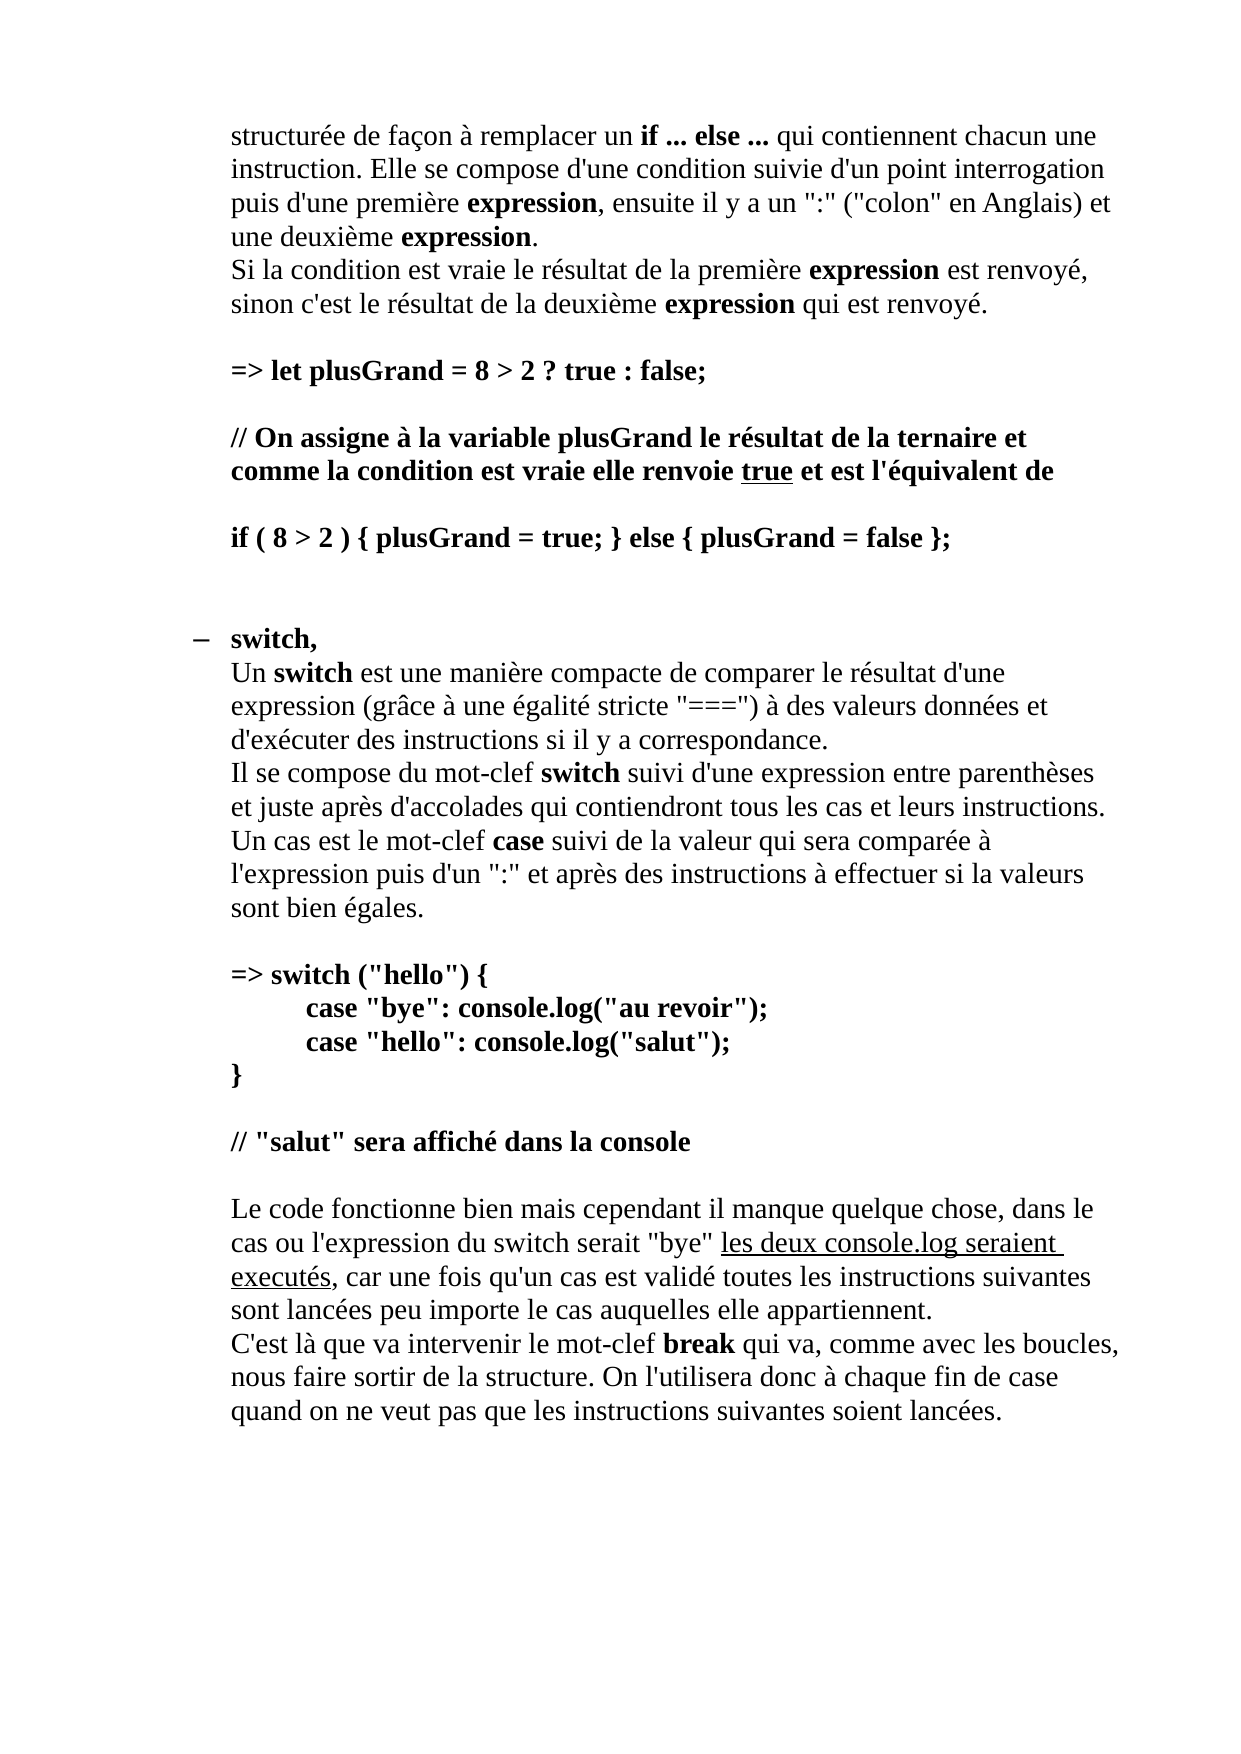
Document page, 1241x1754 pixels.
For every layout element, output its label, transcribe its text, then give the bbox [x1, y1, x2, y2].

list switch, [193, 621, 1122, 655]
list Si la condition est vraie le résultat de la première expression est renvoyé, sinon c'est le résultat de la deuxième expression qui est renvoyé. [193, 252, 1122, 319]
list Un switch est une manière compacte de comparer le résultat d'une expression (grâce à une égalité stricte "===") à des valeurs données et d'exécuter des instructions si il y a correspondance. [193, 655, 1122, 756]
list => let plusGrand = 8 > 2 ? true : false; [193, 353, 1122, 386]
list case "bye": console.log("au revoir"); [268, 990, 1122, 1024]
list // On assigne à la variable plusGrand le résultat de la ternaire et comme la condition est vraie elle renvoie true et est l'équivalent de [193, 420, 1122, 487]
list Il se compose du mot-clef switch suivi d'une expression entre parenthèses et juste après d'accolades qui contiendront tous les cas et leurs instructions. [193, 756, 1122, 823]
list // "salut" sera affiché dans la console [193, 1124, 1122, 1158]
list } [193, 1057, 1122, 1091]
list C'est là que va intervenir le mot-clef break qui va, comme avec les boucles, nous faire sortir de la structure. On l'utilisera donc à chaque fin de case quand on ne veut pas que les instructions suivantes soient lancées. [193, 1326, 1122, 1426]
list if ( 8 > 2 ) { plusGrand = true; } else { plusGrand = false }; [193, 521, 1122, 554]
list structurée de façon à remplacer un if ... else ... qui contiennent chacun une instruction. Elle se compose d'une condition suivie d'un point interrogation puis d'une première expression, ensuite il y a un ":" ("colon" en Anglais) et une deuxième expression. [193, 118, 1122, 252]
list Un cas est le mot-clef case suivi de la valeur qui sera comparée à l'expression puis d'un ":" et après des instructions à effectuer si la valeurs sont bien égales. [193, 823, 1122, 923]
list Le code fonctionne bien mais cependant il manque quelque chose, dans le cas ou l'expression du switch serait "bye" les deux console.log seraient executés, car une fois qu'un cas est validé toutes les instructions suivantes sont lancées peu importe le cas auquelles elle appartiennent. [193, 1192, 1122, 1326]
list => switch ("hello") { [193, 957, 1122, 990]
list case "hello": console.log("salut"); [268, 1024, 1122, 1057]
